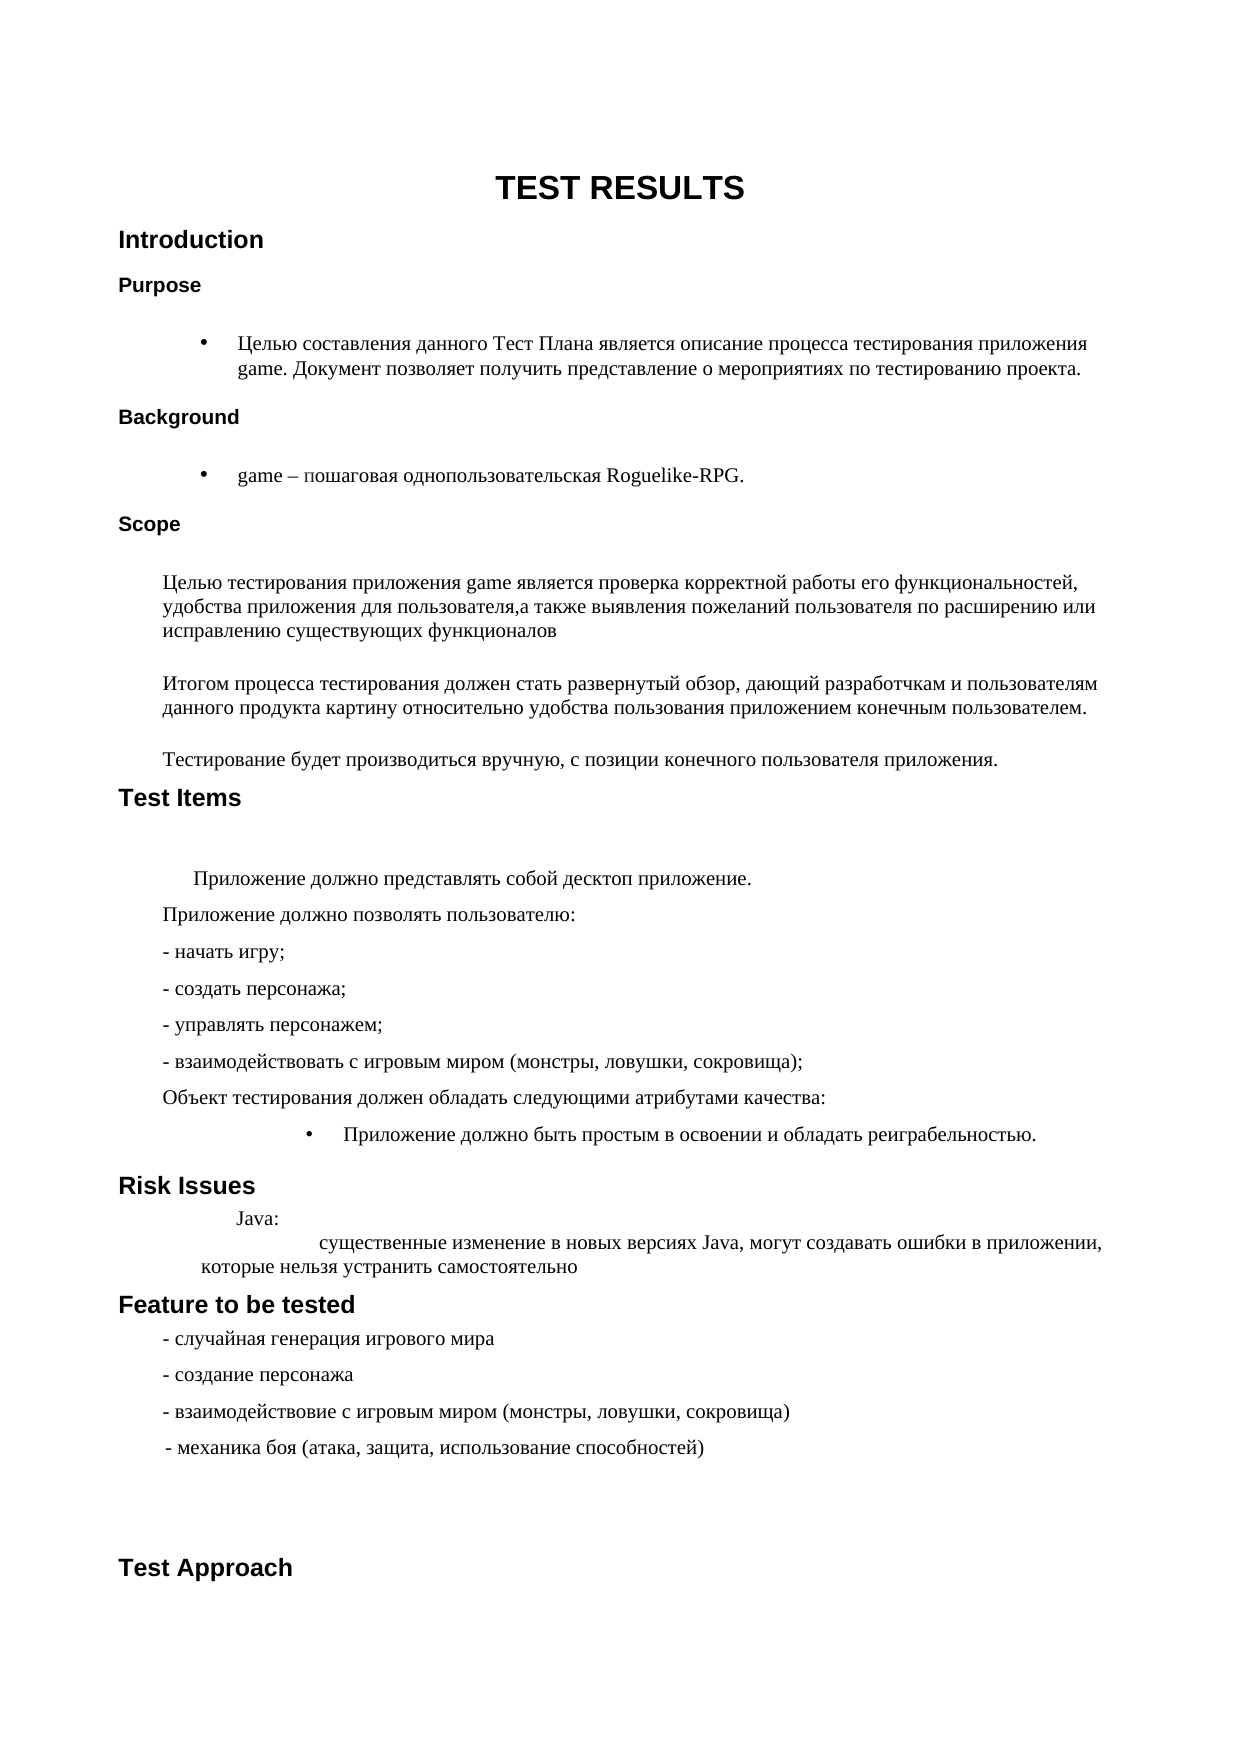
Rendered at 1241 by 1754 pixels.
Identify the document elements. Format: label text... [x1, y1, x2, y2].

text Объект тестирования должен обладать следующими атрибутами качества: [162, 1085, 1122, 1109]
text - случайная генерация игрового мира [162, 1325, 1122, 1349]
list Целью составления данного Тест Плана является описание процесса тестирования приложения game. Документ позволяет получить представление о мероприятиях по тестированию проекта. [200, 331, 1122, 379]
text - начать игру; [162, 939, 1122, 963]
text Test Items [118, 783, 1122, 812]
list Приложение должно быть простым в освоении и обладать реиграбельностью. [306, 1122, 1122, 1146]
text - управлять персонажем; [162, 1012, 1122, 1036]
text Тестирование будет производиться вручную, с позиции конечного пользователя приложения. [162, 747, 1122, 771]
text - механика боя (атака, защита, использование способностей) [118, 1435, 1122, 1459]
text - взаимодействовие с игровым миром (монстры, ловушки, сокровища) [162, 1398, 1122, 1423]
text Background [118, 404, 1122, 428]
text Приложение должно представлять собой десктоп приложение. [193, 866, 1122, 890]
text - взаимодействовать с игровым миром (монстры, ловушки, сокровища); [162, 1048, 1122, 1073]
text существенные изменение в новых версиях Java, могут создавать ошибки в приложении, которые нельзя устранить самостоятельно [201, 1230, 1122, 1278]
text Приложение должно позволять пользователю: [162, 902, 1122, 926]
text Introduction [118, 225, 1122, 254]
text Test Approach [118, 1553, 1122, 1581]
list game – пошаговая однопользовательская Roguelike-RPG. [200, 463, 1122, 487]
text Целью тестирования приложения game является проверка корректной работы его функциональностей, удобства приложения для пользователя,а также выявления пожеланий пользователя по расширению или исправлению существующих функционалов [162, 570, 1122, 642]
text TEST RESULTS [118, 168, 1122, 207]
text - создать персонажа; [162, 975, 1122, 999]
text Java: [118, 1206, 1122, 1230]
text - создание персонажа [162, 1362, 1122, 1386]
text Feature to be tested [118, 1290, 1122, 1319]
text Scope [118, 512, 1122, 536]
text Purpose [118, 273, 1122, 297]
text Risk Issues [118, 1171, 1122, 1199]
text Итогом процесса тестирования должен стать развернутый обзор, дающий разработчкам и пользователям данного продукта картину относительно удобства пользования приложением конечным пользователем. [162, 671, 1122, 719]
